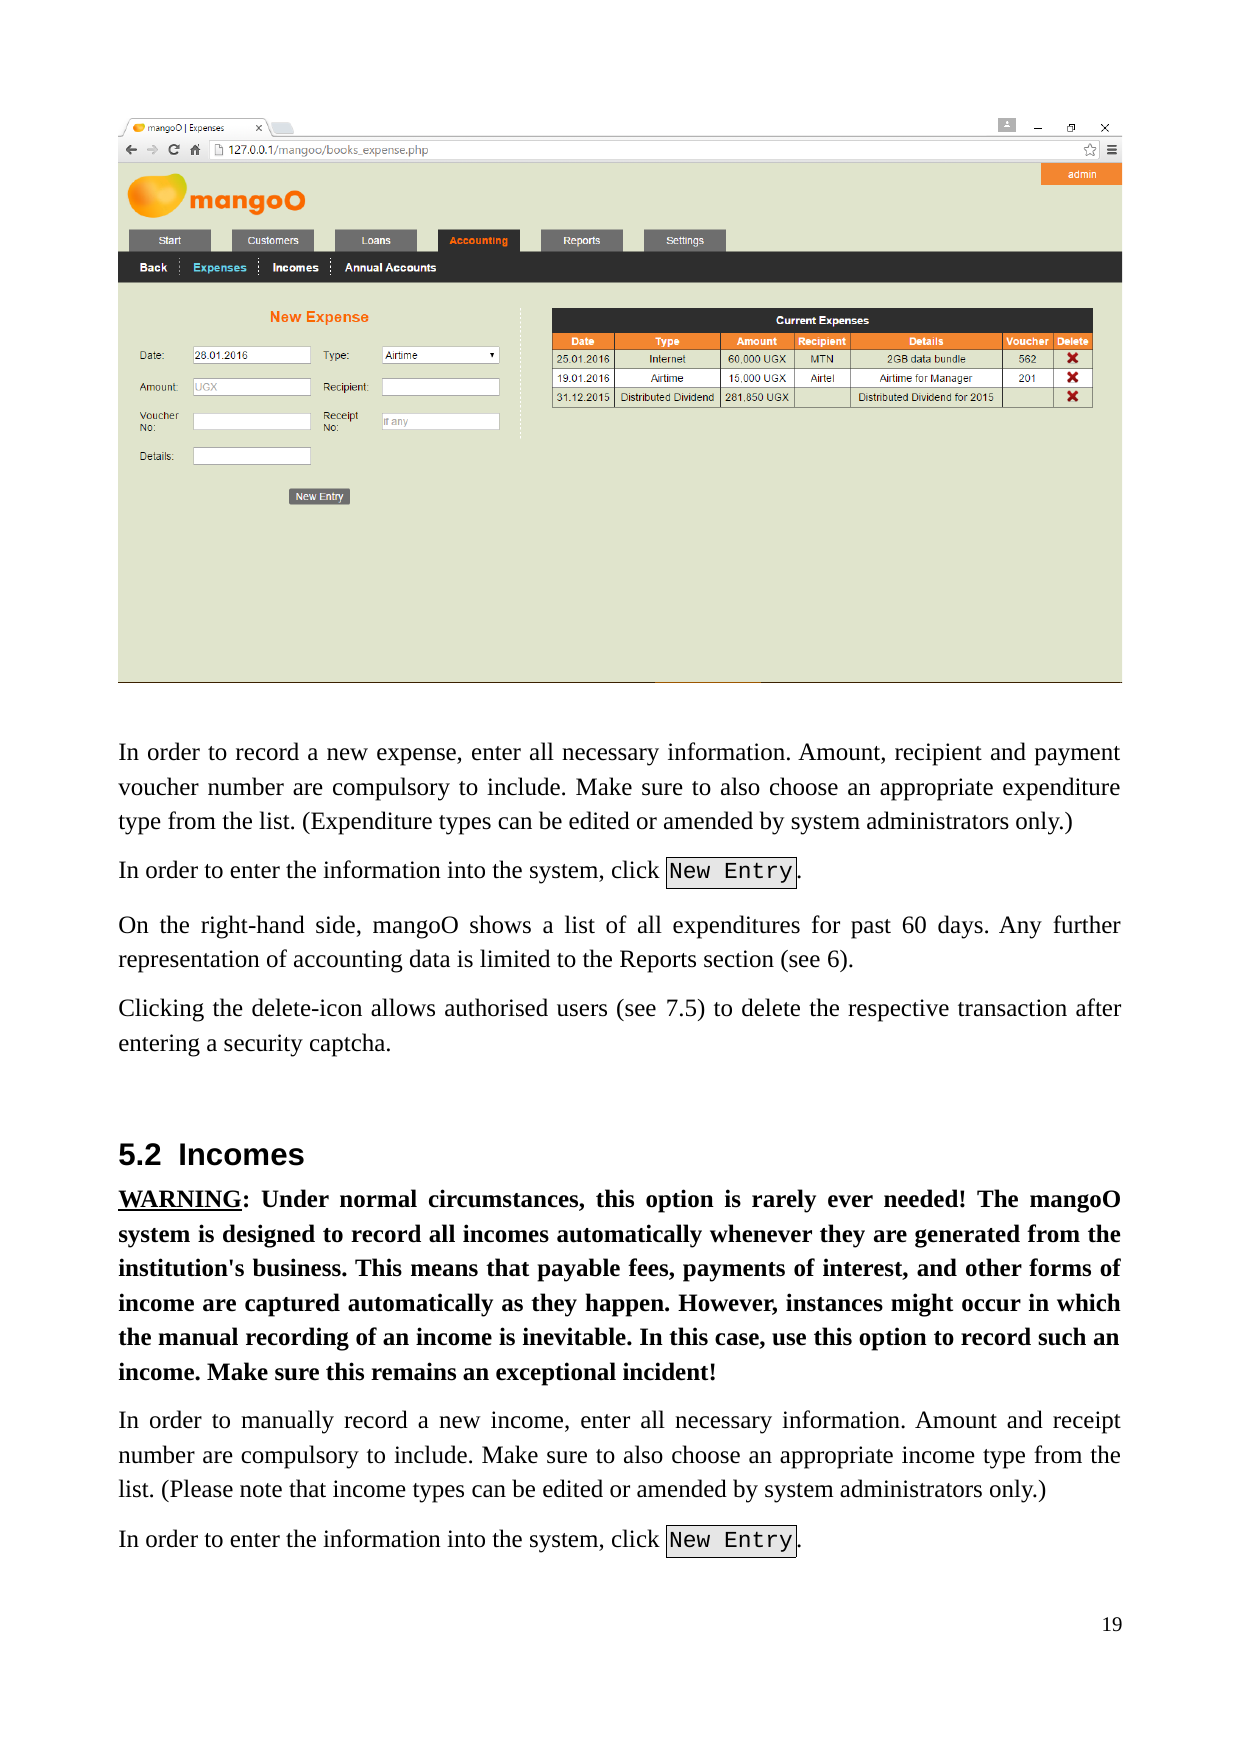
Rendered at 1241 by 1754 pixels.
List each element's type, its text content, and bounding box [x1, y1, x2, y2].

text In order to manually record a new income, enter all necessary information. Amount and receipt number are compulsory to include. Make sure to also choose an appropriate income type from the list. (Please note that income types can be edited or amended by system administrators only.) [118, 1406, 1122, 1503]
picture [118, 118, 1123, 683]
text WARNING: Under normal circumstances, this option is rarely ever needed! The mangoO system is designed to record all incomes automatically whenever they are generated from the institution's business. This means that payable fees, payments of interest, and other forms of income are captured automatically as they happen. However, instances might occur in which the manual recording of an income is inevitable. In this case, use this option to record such an income. Make sure this remains an exceptional incident! [118, 1184, 1122, 1385]
text Clicking the delete-icon allows authorised users (see 7.5) to delete the respective transaction after entering a security captcha. [118, 993, 1122, 1056]
text In order to enter the information into the system, click New Entry. [118, 1524, 1122, 1557]
text In order to record a new expense, enter all necessary information. Amount, recipient and payment voucher number are compulsory to include. Make sure to also choose an appropriate expenditure type from the list. (Expenditure types can be edited or amended by system administrators only.) [118, 737, 1122, 835]
text On the right-hand side, mangoO shows a list of all expenditures for past 60 days. Any further representation of accounting data is limited to the Reports section (see 6). [118, 910, 1122, 973]
text In order to enter the information into the system, click New Entry. [118, 855, 1122, 888]
subtitle Incomes [118, 1136, 1122, 1172]
